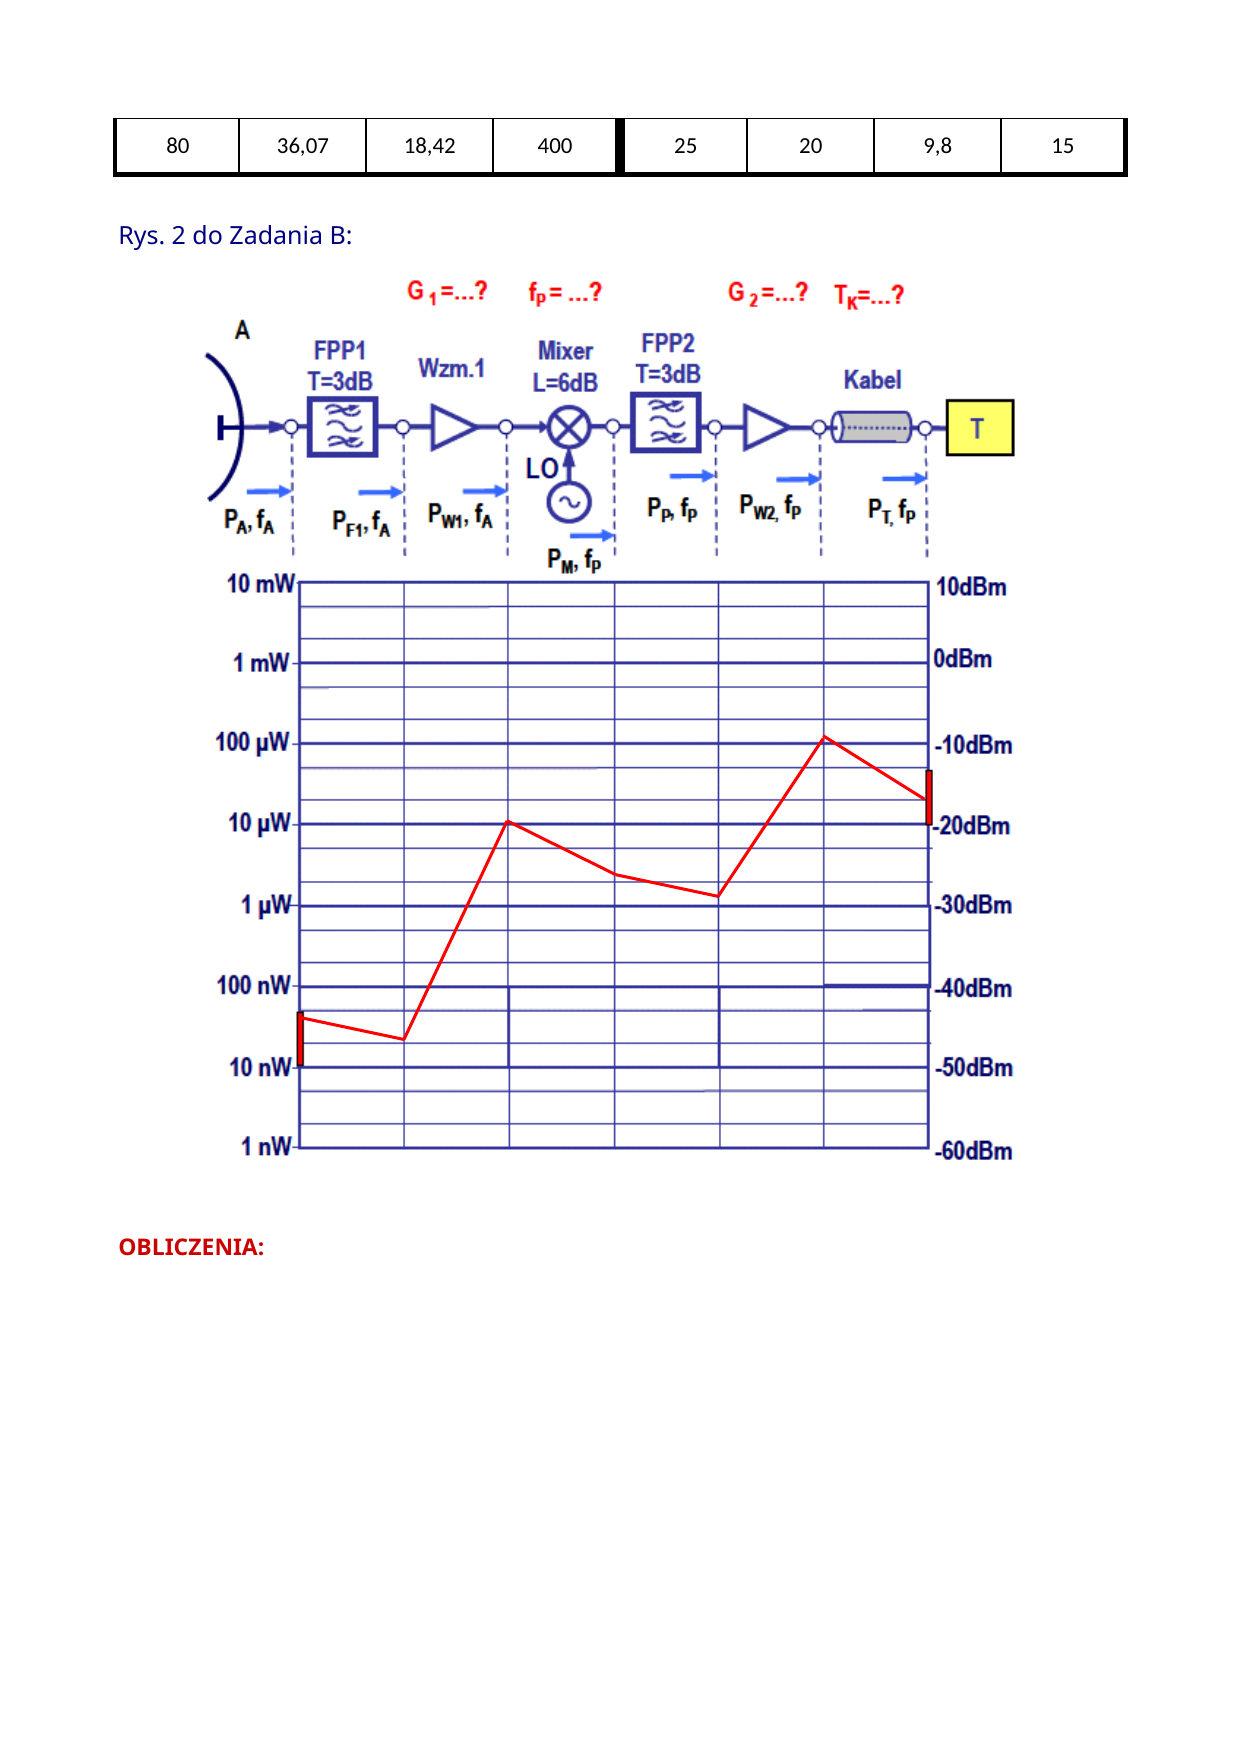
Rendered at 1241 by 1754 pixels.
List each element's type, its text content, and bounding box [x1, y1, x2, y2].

table_cell 25 [625, 119, 746, 172]
table_cell 400 [494, 119, 615, 172]
table_cell 20 [748, 119, 873, 172]
table_cell 36,07 [240, 119, 365, 172]
table_cell 18,42 [367, 119, 492, 172]
table_cell 80 [117, 119, 238, 172]
table_cell 9,8 [875, 119, 1000, 172]
text OBLICZENIA: [118, 1231, 1122, 1262]
table_cell 15 [1002, 119, 1123, 172]
text Rys. 2 do Zadania B: [118, 217, 1122, 251]
